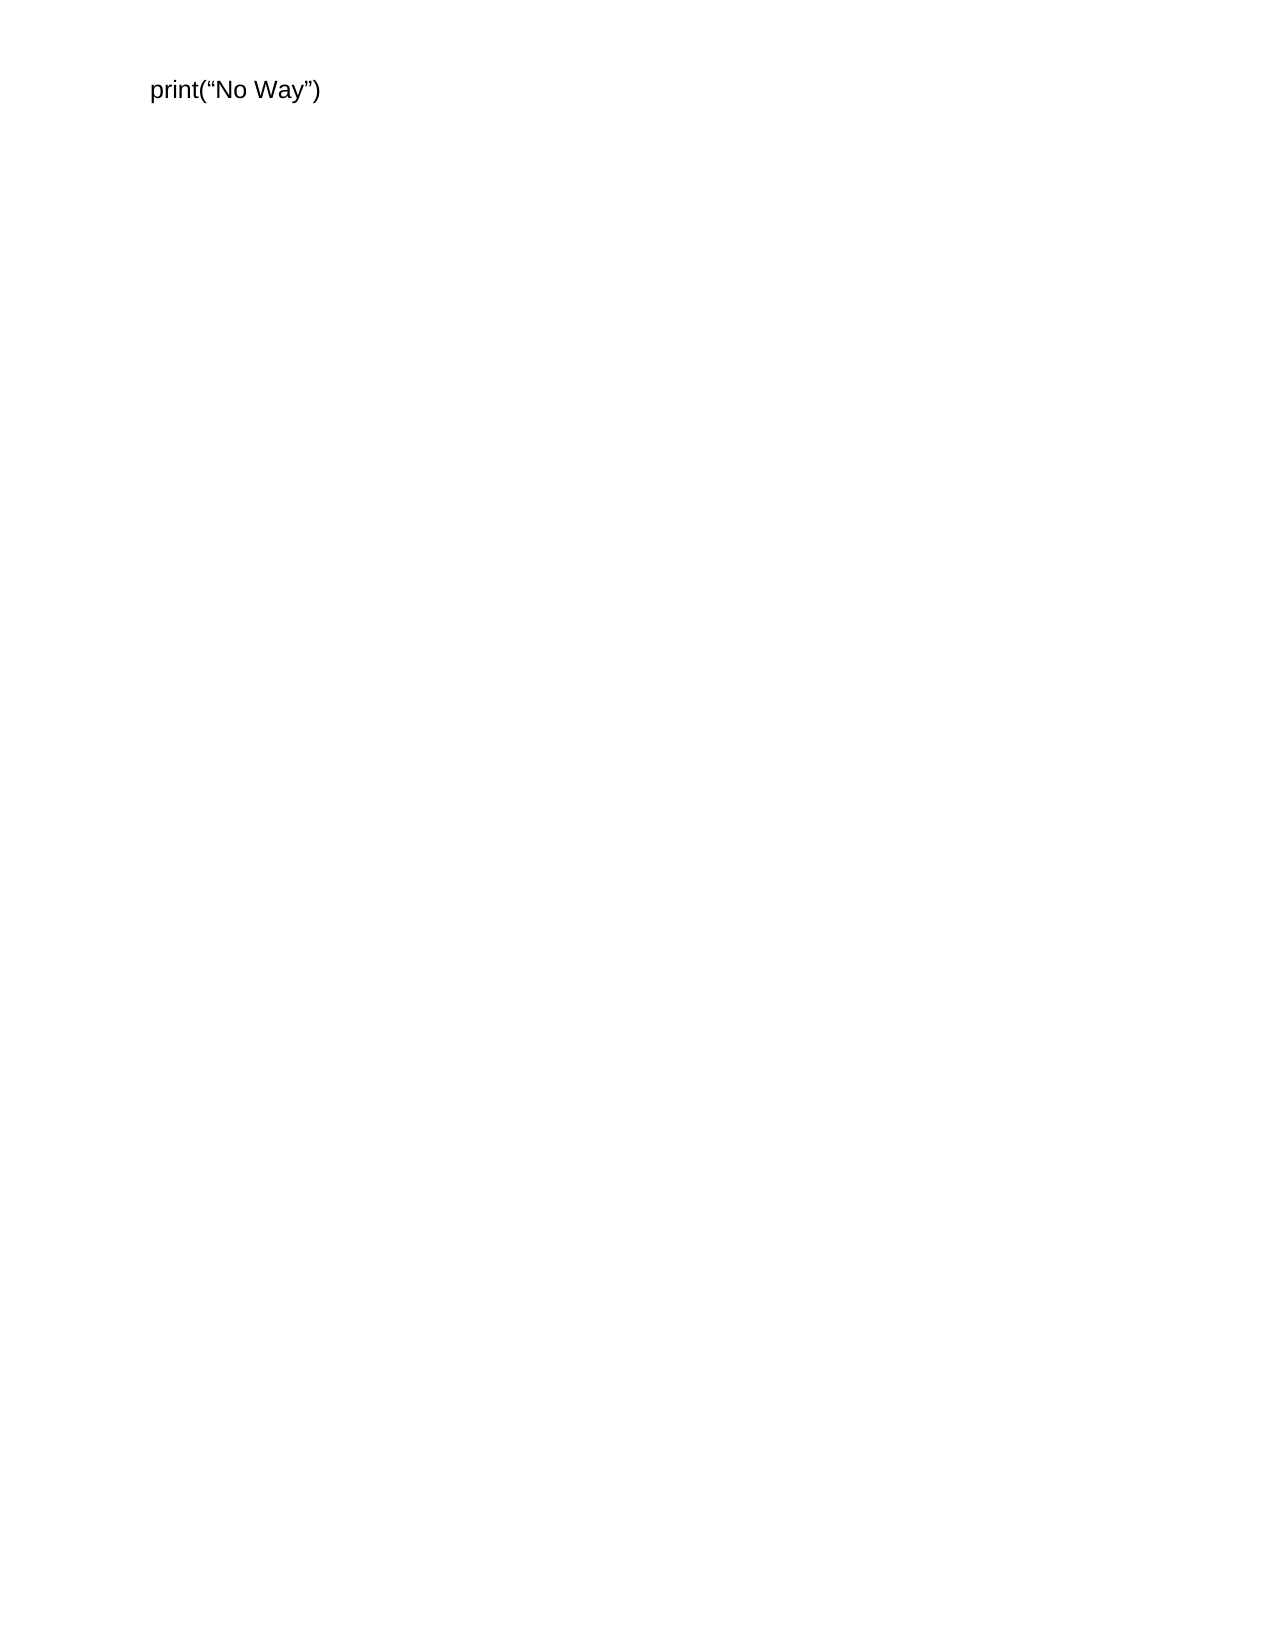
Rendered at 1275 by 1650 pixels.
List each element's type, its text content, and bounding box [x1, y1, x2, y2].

text print(“No Way”) [150, 75, 1125, 104]
